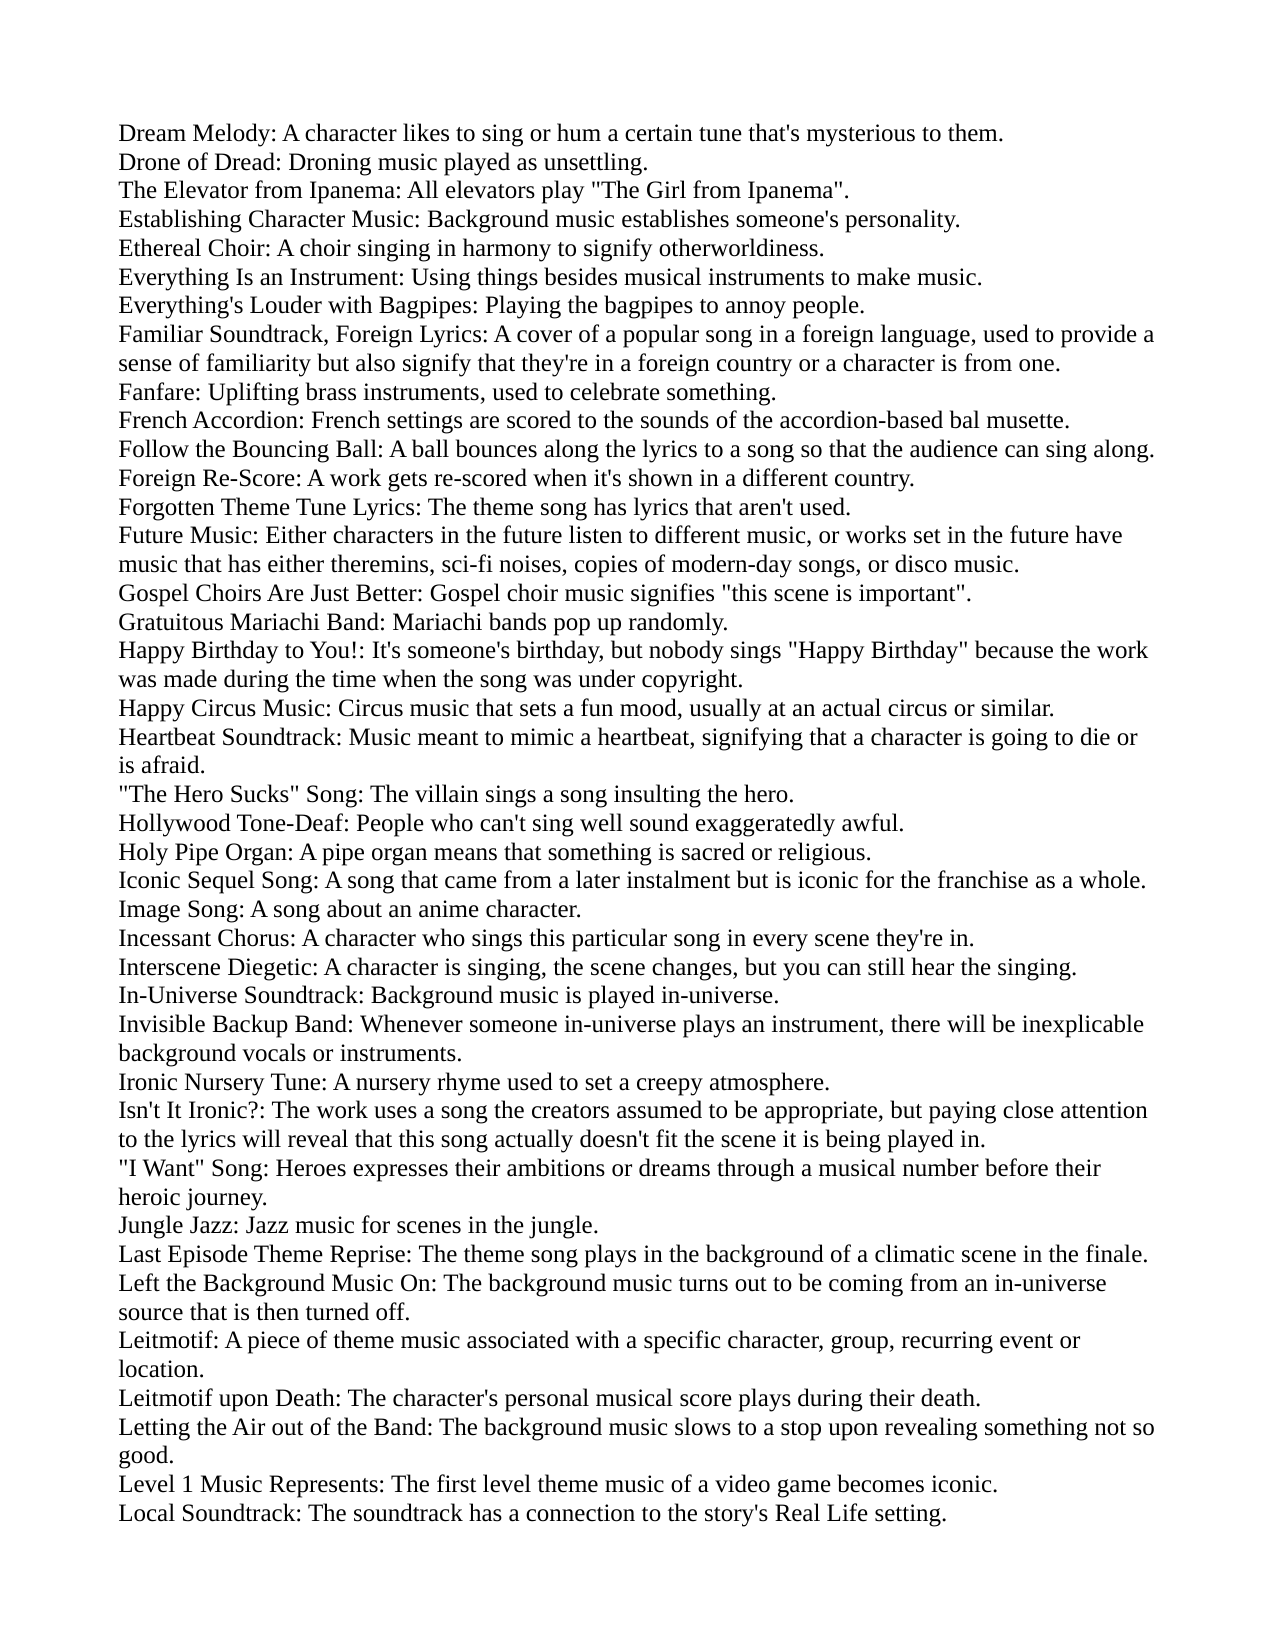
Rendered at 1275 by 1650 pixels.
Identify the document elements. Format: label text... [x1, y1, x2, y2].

text Everything Is an Instrument: Using things besides musical instruments to make music. [118, 262, 1157, 291]
text Happy Circus Music: Circus music that sets a fun mood, usually at an actual circus or similar. [118, 693, 1157, 722]
text The Elevator from Ipanema: All elevators play "The Girl from Ipanema". [118, 176, 1157, 204]
text Interscene Diegetic: A character is singing, the scene changes, but you can still hear the singing. [118, 952, 1157, 981]
text Hollywood Tone-Deaf: People who can't sing well sound exaggeratedly awful. [118, 808, 1157, 837]
text Isn't It Ironic?: The work uses a song the creators assumed to be appropriate, but paying close attention to the lyrics will reveal that this song actually doesn't fit the scene it is being played in. [118, 1096, 1157, 1153]
text Image Song: A song about an anime character. [118, 894, 1157, 923]
text Ironic Nursery Tune: A nursery rhyme used to set a creepy atmosphere. [118, 1067, 1157, 1096]
text Heartbeat Soundtrack: Music meant to mimic a heartbeat, signifying that a character is going to die or is afraid. [118, 722, 1157, 779]
text Left the Background Music On: The background music turns out to be coming from an in-universe source that is then turned off. [118, 1268, 1157, 1326]
text Jungle Jazz: Jazz music for scenes in the jungle. [118, 1211, 1157, 1239]
text Incessant Chorus: A character who sings this particular song in every scene they're in. [118, 923, 1157, 952]
text Ethereal Choir: A choir singing in harmony to signify otherworldiness. [118, 233, 1157, 262]
text Level 1 Music Represents: The first level theme music of a video game becomes iconic. [118, 1469, 1157, 1498]
text Gospel Choirs Are Just Better: Gospel choir music signifies "this scene is important". [118, 578, 1157, 607]
text Holy Pipe Organ: A pipe organ means that something is sacred or religious. [118, 837, 1157, 866]
text "The Hero Sucks" Song: The villain sings a song insulting the hero. [118, 779, 1157, 808]
text Gratuitous Mariachi Band: Mariachi bands pop up randomly. [118, 607, 1157, 636]
text Iconic Sequel Song: A song that came from a later instalment but is iconic for the franchise as a whole. [118, 866, 1157, 894]
text Leitmotif: A piece of theme music associated with a specific character, group, recurring event or location. [118, 1326, 1157, 1383]
text Fanfare: Uplifting brass instruments, used to celebrate something. [118, 377, 1157, 406]
text "I Want" Song: Heroes expresses their ambitions or dreams through a musical number before their heroic journey. [118, 1153, 1157, 1211]
text Follow the Bouncing Ball: A ball bounces along the lyrics to a song so that the audience can sing along. [118, 434, 1157, 463]
text French Accordion: French settings are scored to the sounds of the accordion-based bal musette. [118, 406, 1157, 434]
text Drone of Dread: Droning music played as unsettling. [118, 147, 1157, 176]
text Happy Birthday to You!: It's someone's birthday, but nobody sings "Happy Birthday" because the work was made during the time when the song was under copyright. [118, 636, 1157, 693]
text Establishing Character Music: Background music establishes someone's personality. [118, 204, 1157, 233]
text In-Universe Soundtrack: Background music is played in-universe. [118, 981, 1157, 1009]
text Letting the Air out of the Band: The background music slows to a stop upon revealing something not so good. [118, 1412, 1157, 1469]
text Everything's Louder with Bagpipes: Playing the bagpipes to annoy people. [118, 291, 1157, 319]
text Leitmotif upon Death: The character's personal musical score plays during their death. [118, 1383, 1157, 1412]
text Foreign Re-Score: A work gets re-scored when it's shown in a different country. [118, 463, 1157, 492]
text Invisible Backup Band: Whenever someone in-universe plays an instrument, there will be inexplicable background vocals or instruments. [118, 1009, 1157, 1067]
text Last Episode Theme Reprise: The theme song plays in the background of a climatic scene in the finale. [118, 1239, 1157, 1268]
text Future Music: Either characters in the future listen to different music, or works set in the future have music that has either theremins, sci-fi noises, copies of modern-day songs, or disco music. [118, 521, 1157, 578]
text Forgotten Theme Tune Lyrics: The theme song has lyrics that aren't used. [118, 492, 1157, 521]
text Dream Melody: A character likes to sing or hum a certain tune that's mysterious to them. [118, 118, 1157, 147]
text Familiar Soundtrack, Foreign Lyrics: A cover of a popular song in a foreign language, used to provide a sense of familiarity but also signify that they're in a foreign country or a character is from one. [118, 319, 1157, 377]
text Local Soundtrack: The soundtrack has a connection to the story's Real Life setting. [118, 1498, 1157, 1527]
